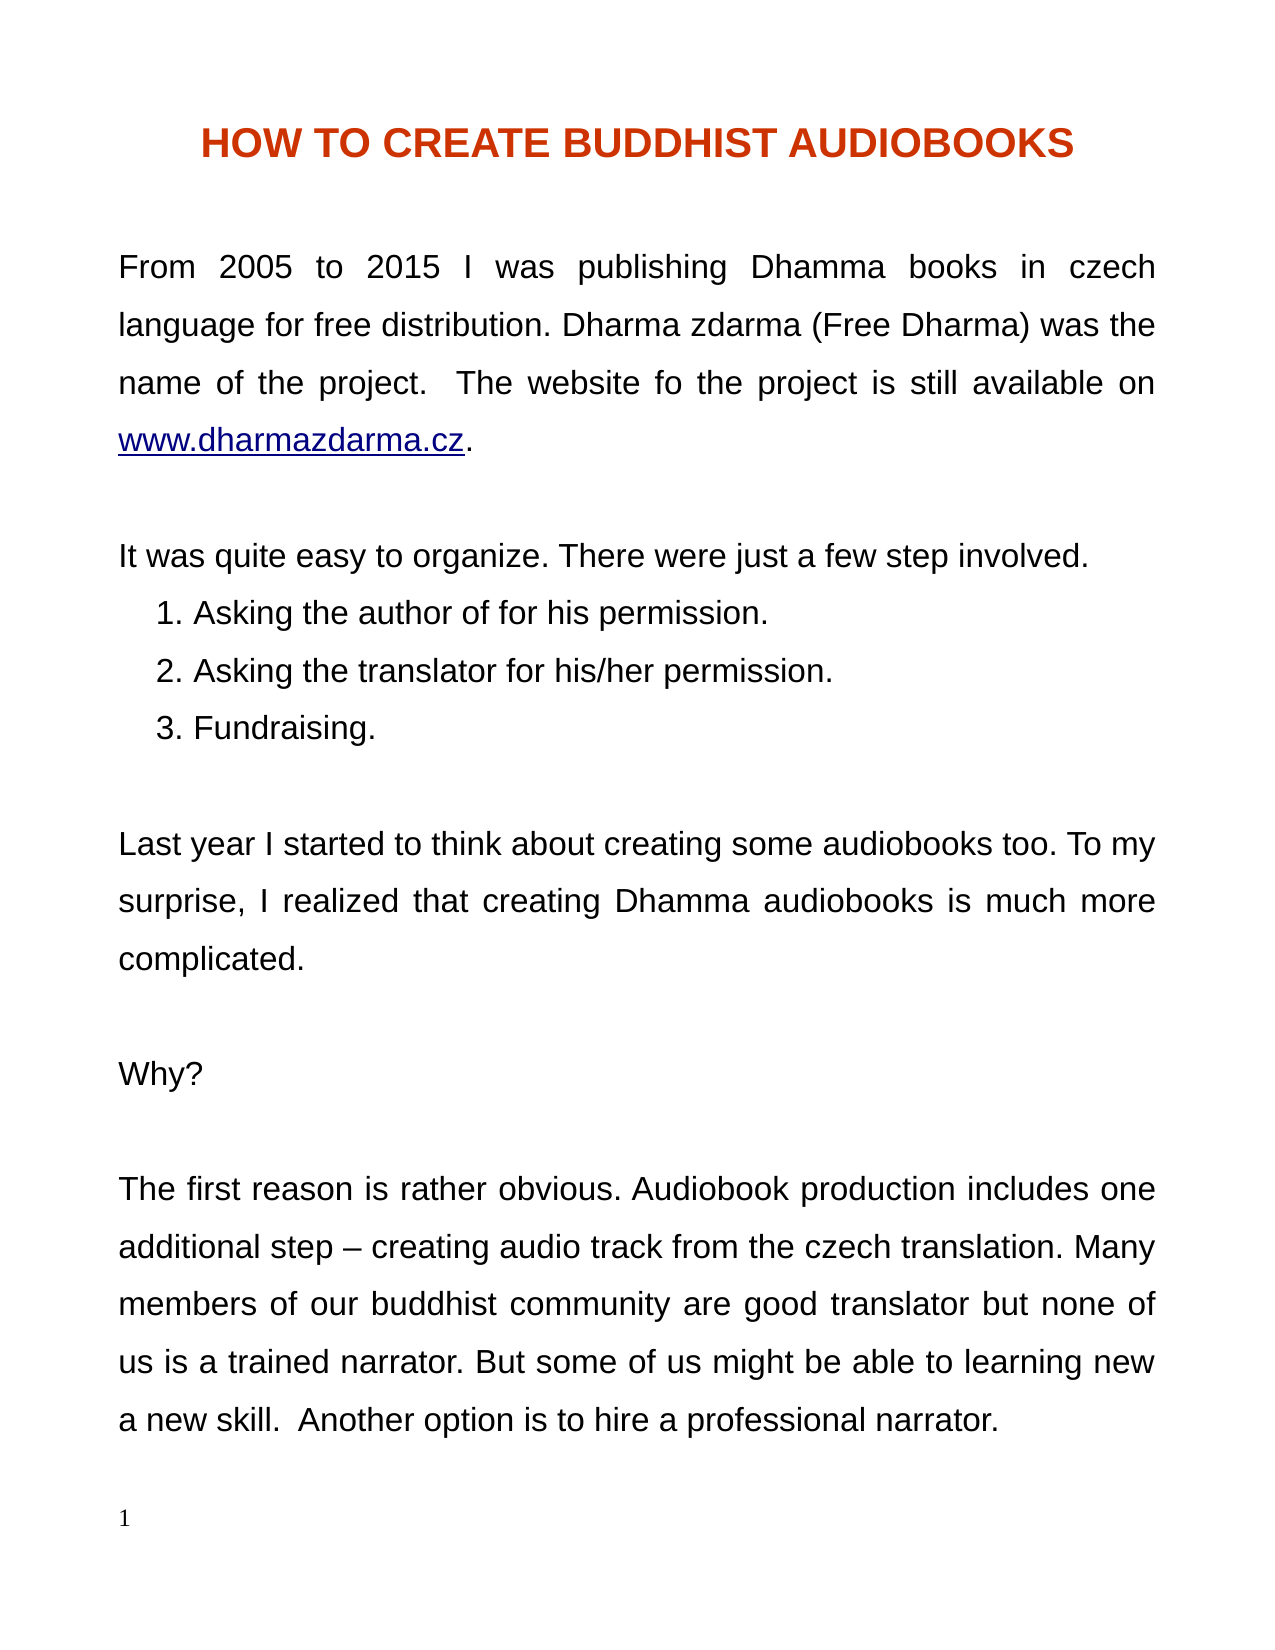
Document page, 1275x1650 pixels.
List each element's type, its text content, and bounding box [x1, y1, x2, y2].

text HOW TO CREATE BUDDHIST AUDIOBOOKS [118, 118, 1157, 166]
text From 2005 to 2015 I was publishing Dhamma books in czech language for free distribution. Dharma zdarma (Free Dharma) was the name of the project. The website fo the project is still available on www.dharmazdarma.cz. [118, 248, 1157, 459]
text Last year I started to think about creating some audiobooks too. To my surprise, I realized that creating Dhamma audiobooks is much more complicated. [118, 824, 1157, 977]
text The first reason is rather obvious. Audiobook production includes one additional step – creating audio track from the czech translation. Many members of our buddhist community are good translator but none of us is a trained narrator. But some of us might be able to learning new a new skill. Another option is to hire a professional narrator. [118, 1169, 1157, 1438]
text Why? [118, 1054, 1157, 1092]
text It was quite easy to organize. There were just a few step involved. [118, 536, 1157, 574]
list Fundraising. [156, 708, 1157, 747]
list Asking the translator for his/her permission. [156, 651, 1157, 689]
list Asking the author of for his permission. [156, 593, 1157, 632]
